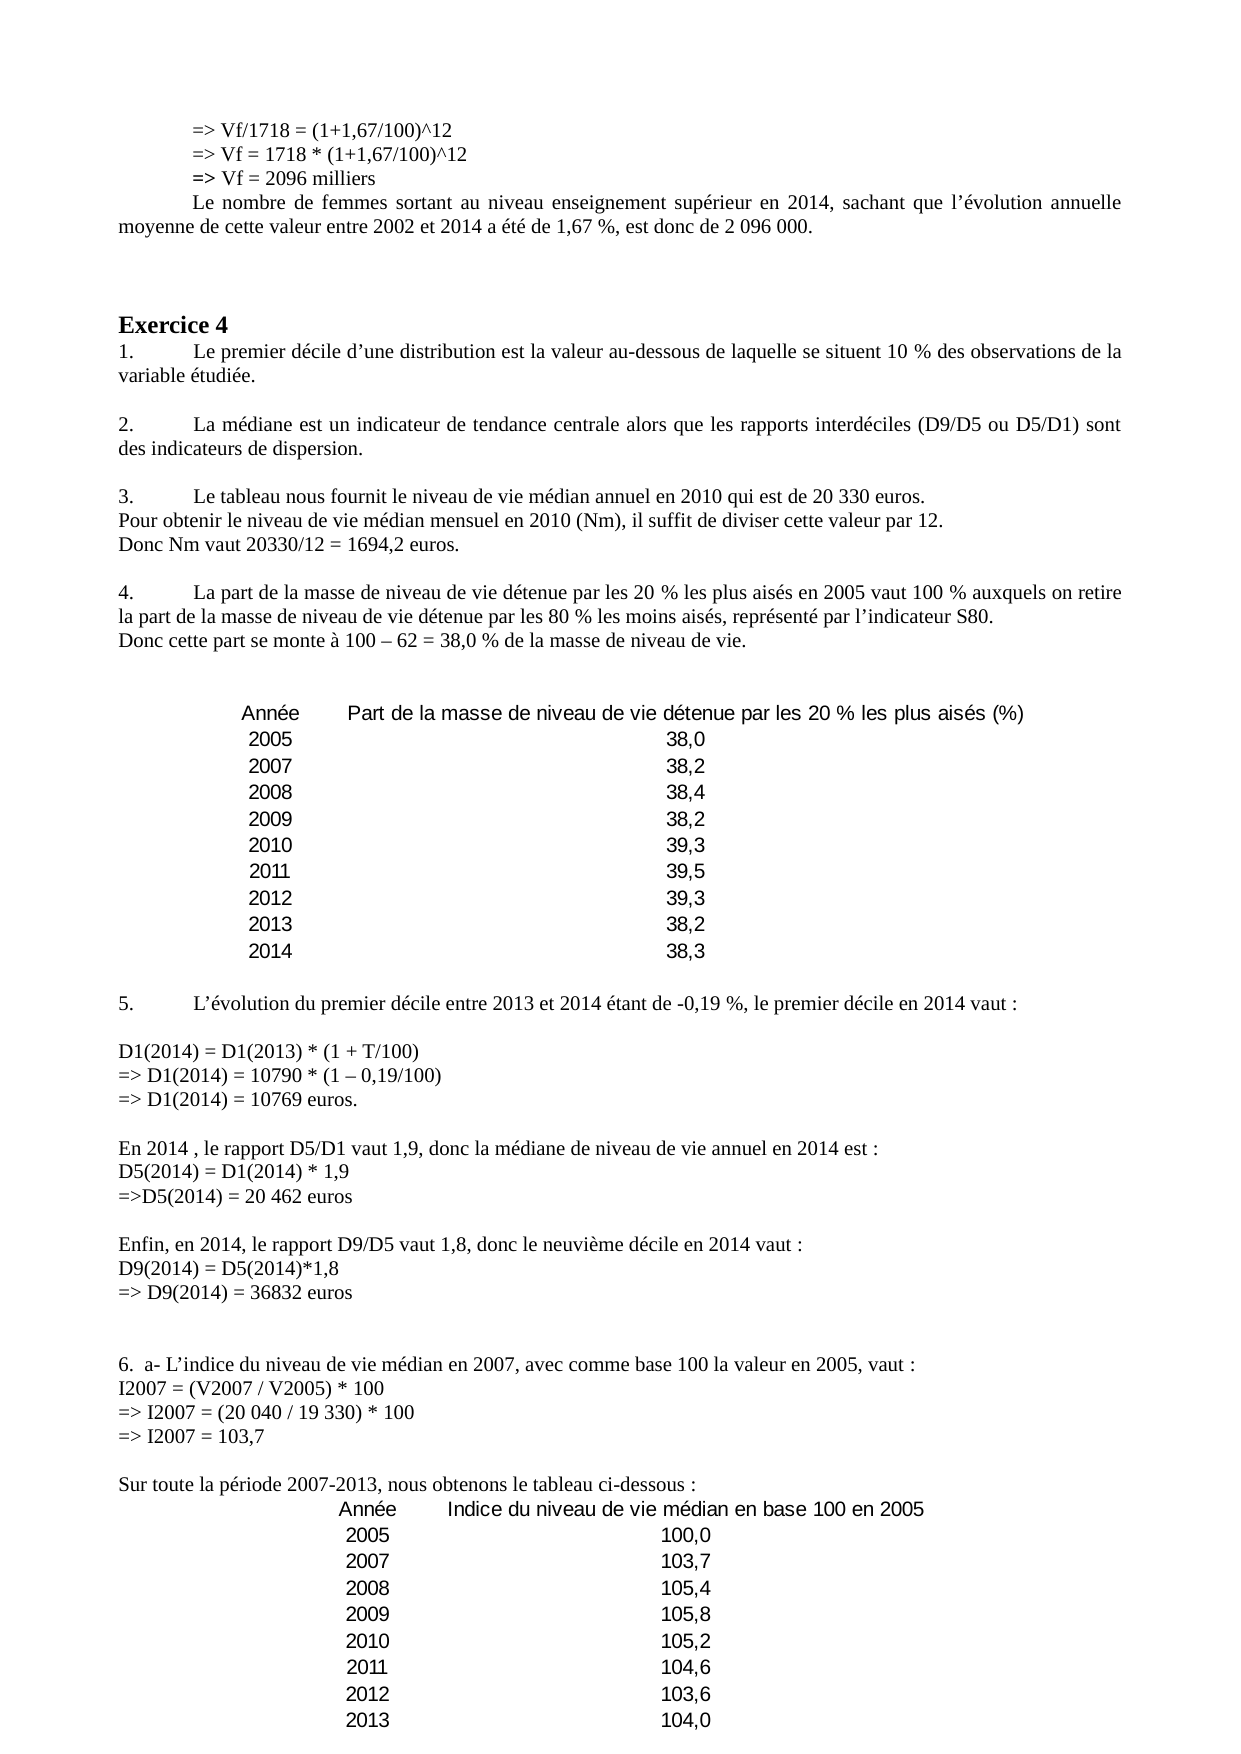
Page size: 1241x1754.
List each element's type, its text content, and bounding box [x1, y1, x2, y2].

text => I2007 = (20 040 / 19 330) * 100 [118, 1400, 1122, 1424]
list Donc Nm vaut 20330/12 = 1694,2 euros. [118, 532, 1122, 556]
text D1(2014) = D1(2013) * (1 + T/100) [118, 1039, 1122, 1063]
text =>D5(2014) = 20 462 euros [118, 1183, 1122, 1208]
text D9(2014) = D5(2014)*1,8 [118, 1256, 1122, 1280]
text Donc cette part se monte à 100 – 62 = 38,0 % de la masse de niveau de vie. [118, 628, 1122, 652]
list L’évolution du premier décile entre 2013 et 2014 étant de -0,19 %, le premier décile en 2014 vaut : [118, 991, 1122, 1015]
text => D9(2014) = 36832 euros [118, 1280, 1122, 1304]
list Pour obtenir le niveau de vie médian mensuel en 2010 (Nm), il suffit de diviser cette valeur par 12. [118, 508, 1122, 532]
text => D1(2014) = 10790 * (1 – 0,19/100) [118, 1063, 1122, 1087]
list Le premier décile d’une distribution est la valeur au-dessous de laquelle se situent 10 % des observations de la variable étudiée. [118, 339, 1122, 387]
text => D1(2014) = 10769 euros. [118, 1087, 1122, 1111]
text En 2014 , le rapport D5/D1 vaut 1,9, donc la médiane de niveau de vie annuel en 2014 est : [118, 1135, 1122, 1159]
list Le tableau nous fournit le niveau de vie médian annuel en 2010 qui est de 20 330 euros. [118, 484, 1122, 508]
text Exercice 4 [118, 311, 1122, 339]
text Le nombre de femmes sortant au niveau enseignement supérieur en 2014, sachant que l’évolution annuelle moyenne de cette valeur entre 2002 et 2014 a été de 1,67 %, est donc de 2 096 000. [118, 190, 1122, 238]
text => Vf = 2096 milliers [118, 166, 1122, 190]
text => Vf/1718 = (1+1,67/100)^12 [118, 118, 1122, 142]
text D5(2014) = D1(2014) * 1,9 [118, 1159, 1122, 1183]
list La médiane est un indicateur de tendance centrale alors que les rapports interdéciles (D9/D5 ou D5/D1) sont des indicateurs de dispersion. [118, 412, 1122, 460]
text 6. a- L’indice du niveau de vie médian en 2007, avec comme base 100 la valeur en 2005, vaut : [118, 1352, 1122, 1376]
text I2007 = (V2007 / V2005) * 100 [118, 1376, 1122, 1400]
text => Vf = 1718 * (1+1,67/100)^12 [118, 142, 1122, 166]
text Sur toute la période 2007-2013, nous obtenons le tableau ci-dessous : [118, 1472, 1122, 1496]
text Enfin, en 2014, le rapport D9/D5 vaut 1,8, donc le neuvième décile en 2014 vaut : [118, 1232, 1122, 1256]
list La part de la masse de niveau de vie détenue par les 20 % les plus aisés en 2005 vaut 100 % auxquels on retire la part de la masse de niveau de vie détenue par les 80 % les moins aisés, représenté par l’indicateur S80. [118, 580, 1122, 628]
text => I2007 = 103,7 [118, 1424, 1122, 1448]
